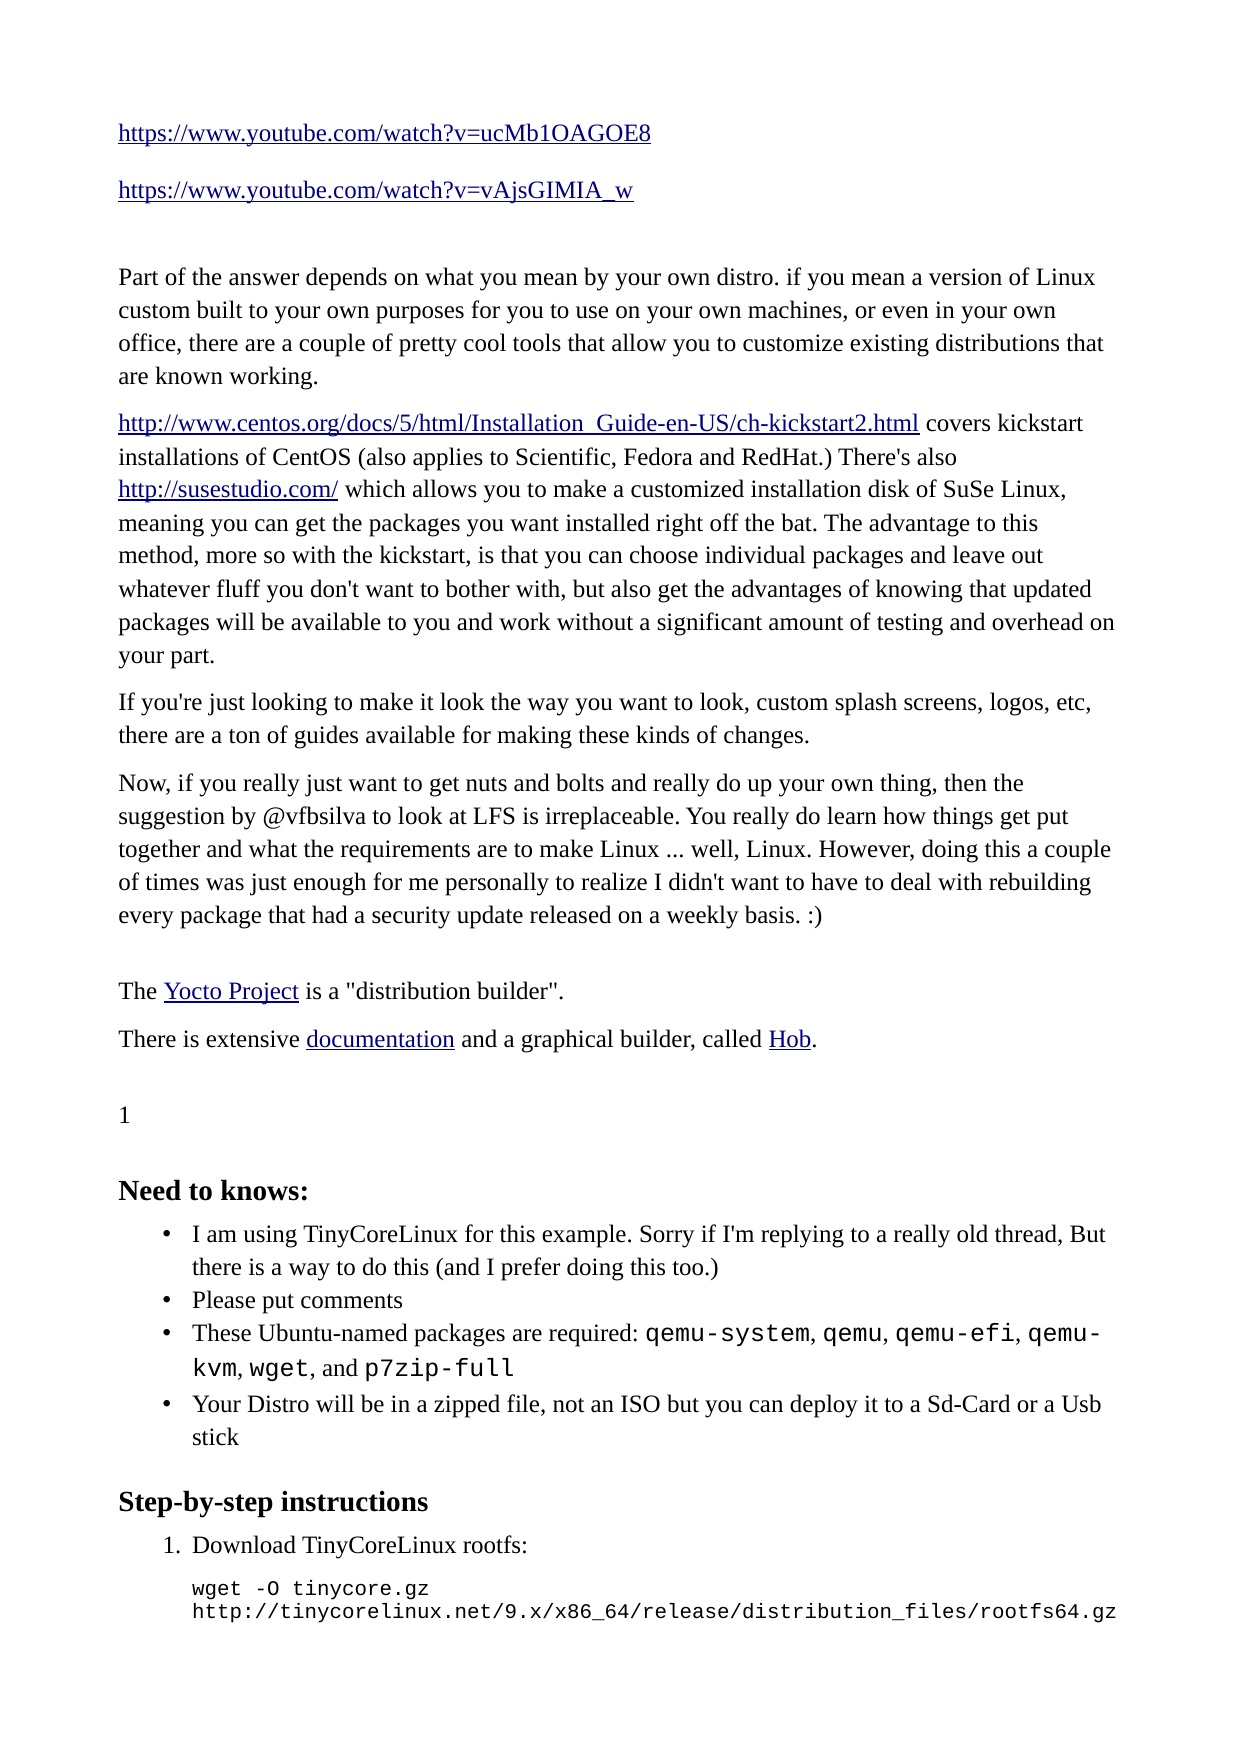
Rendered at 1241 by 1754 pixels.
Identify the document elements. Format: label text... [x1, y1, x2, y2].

list Your Distro will be in a zipped file, not an ISO but you can deploy it to a Sd-Card or a Usb stick [162, 1389, 1122, 1451]
list Please put comments [162, 1285, 1122, 1314]
list wget -O tinycore.gz http://tinycorelinux.net/9.x/x86_64/release/distribution_files/rootfs64.gz [162, 1578, 1122, 1625]
list I am using TinyCoreLinux for this example. Sorry if I'm replying to a really old thread, But there is a way to do this (and I prefer doing this too.) [162, 1219, 1122, 1281]
text https://www.youtube.com/watch?v=vAjsGIMIA_w [118, 176, 1122, 204]
subtitle Step-by-step instructions [118, 1484, 1122, 1517]
text Now, if you really just want to get nuts and bolts and really do up your own thing, then the suggestion by @vfbsilva to look at LFS is irreplaceable. You really do learn how things get put together and what the requirements are to make Linux ... well, Linux. However, doing this a couple of times was just enough for me personally to realize I didn't want to have to deal with rebuilding every package that had a security update released on a weekly basis. :) [118, 768, 1122, 929]
list Download TinyCoreLinux rootfs: [162, 1530, 1122, 1559]
text http://www.centos.org/docs/5/html/Installation_Guide-en-US/ch-kickstart2.html covers kickstart installations of CentOS (also applies to Scientific, Fedora and RedHat.) There's also http://susestudio.com/ which allows you to make a customized installation disk of SuSe Linux, meaning you can get the packages you want installed right off the bat. The advantage to this method, more so with the kickstart, is that you can choose individual packages and leave out whatever fluff you don't want to bother with, but also get the advantages of knowing that updated packages will be available to you and work without a significant amount of testing and overhead on your part. [118, 408, 1122, 668]
text There is extensive documentation and a graphical builder, called Hob. [118, 1024, 1122, 1053]
text 1 [118, 1100, 1122, 1129]
text https://www.youtube.com/watch?v=ucMb1OAGOE8 [118, 118, 1122, 147]
text Part of the answer depends on what you mean by your own distro. if you mean a version of Linux custom built to your own purposes for you to use on your own machines, or even in your own office, there are a couple of pretty cool tools that allow you to customize existing distributions that are known working. [118, 262, 1122, 390]
text If you're just looking to make it look the way you want to look, custom splash screens, logos, etc, there are a ton of guides available for making these kinds of changes. [118, 687, 1122, 749]
text The Yocto Project is a "distribution builder". [118, 976, 1122, 1005]
subtitle Need to knows: [118, 1173, 1122, 1207]
list These Ubuntu-named packages are required: qemu-system, qemu, qemu-efi, qemu-kvm, wget, and p7zip-full [162, 1318, 1122, 1384]
